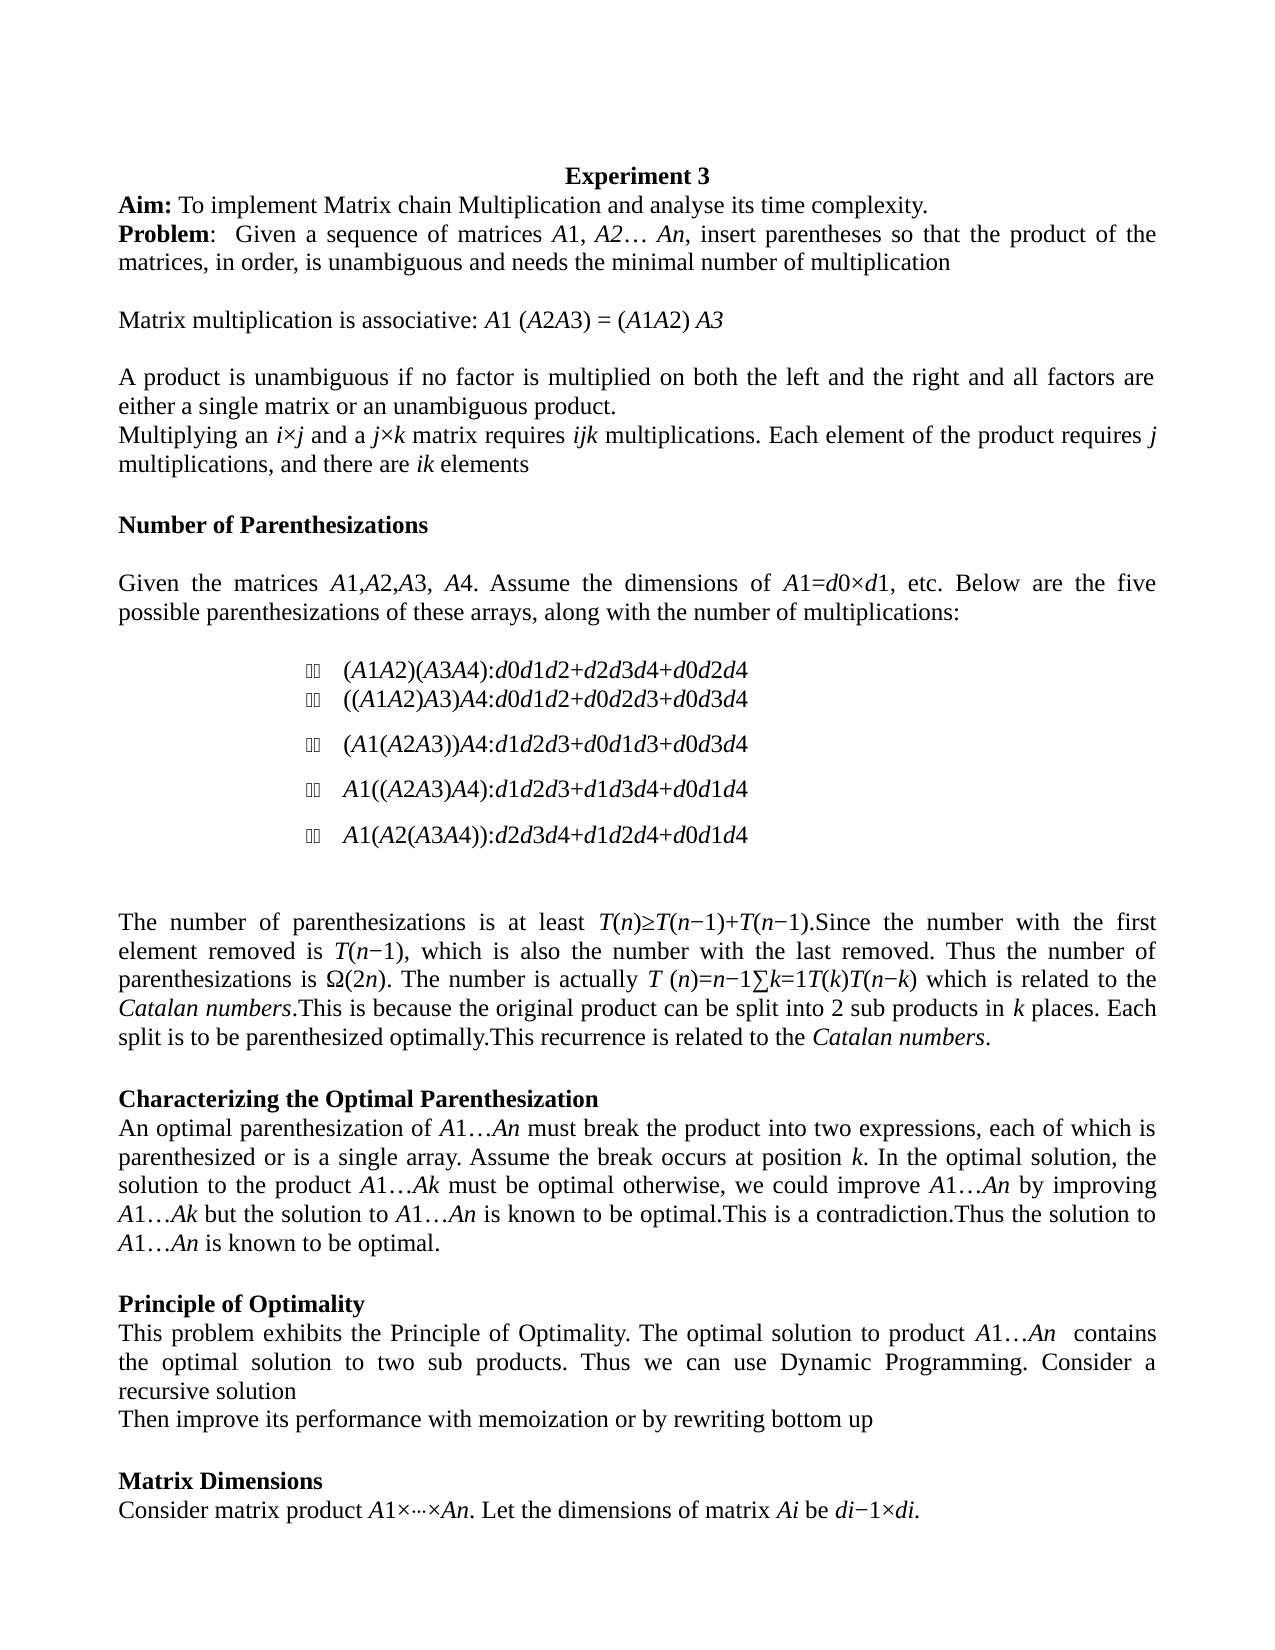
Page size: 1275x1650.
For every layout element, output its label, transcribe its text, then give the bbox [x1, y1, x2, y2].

text Matrix multiplication is associative: A1 (A2A3) = (A1A2) A3 [118, 305, 1157, 334]
list A1(A2(A3A4)):d2d3d4+d1d2d4+d0d1d4 [306, 820, 1157, 849]
text Then improve its performance with memoization or by rewriting bottom up [118, 1404, 1157, 1433]
text A product is unambiguous if no factor is multiplied on both the left and the right and all factors are either a single matrix or an unambiguous product. [118, 362, 1157, 420]
text Consider matrix product A1×⋯×An. Let the dimensions of matrix Ai be di−1×di. [118, 1495, 1157, 1524]
subtitle Matrix Dimensions [118, 1466, 1157, 1495]
text This problem exhibits the Principle of Optimality. The optimal solution to product A1…An contains the optimal solution to two sub products. Thus we can use Dynamic Programming. Consider a recursive solution [118, 1318, 1157, 1404]
list (A1A2)(A3A4):d0d1d2+d2d3d4+d0d2d4 [306, 655, 1157, 684]
list ((A1A2)A3)A4:d0d1d2+d0d2d3+d0d3d4 [306, 684, 1157, 712]
text Problem: Given a sequence of matrices A1, A2… An, insert parentheses so that the product of the matrices, in order, is unambiguous and needs the minimal number of multiplication [118, 219, 1157, 276]
text An optimal parenthesization of A1…An must break the product into two expressions, each of which is parenthesized or is a single array. Assume the break occurs at position k. In the optimal solution, the solution to the product A1…Ak must be optimal otherwise, we could improve A1…An by improving A1…Ak but the solution to A1…An is known to be optimal.This is a contradiction.Thus the solution to A1…An is known to be optimal. [118, 1113, 1157, 1257]
subtitle Principle of Optimality [118, 1289, 1157, 1318]
text The number of parenthesizations is at least T(n)≥T(n−1)+T(n−1).Since the number with the first element removed is T(n−1), which is also the number with the last removed. Thus the number of parenthesizations is Ω(2n). The number is actually T (n)=n−1∑k=1T(k)T(n−k) which is related to the Catalan numbers.This is because the original product can be split into 2 sub products in k places. Each split is to be parenthesized optimally.This recurrence is related to the Catalan numbers. [118, 907, 1157, 1051]
text Aim: To implement Matrix chain Multiplication and analyse its time complexity. [118, 190, 1157, 219]
text Given the matrices A1,A2,A3, A4. Assume the dimensions of A1=d0×d1, etc. Below are the five possible parenthesizations of these arrays, along with the number of multiplications: [118, 568, 1157, 626]
subtitle Number of Parenthesizations [118, 510, 1157, 539]
subtitle Characterizing the Optimal Parenthesization [118, 1084, 1157, 1113]
list A1((A2A3)A4):d1d2d3+d1d3d4+d0d1d4 [306, 774, 1157, 803]
list (A1(A2A3))A4:d1d2d3+d0d1d3+d0d3d4 [306, 729, 1157, 758]
text Experiment 3 [118, 161, 1157, 190]
text Multiplying an i×j and a j×k matrix requires ijk multiplications. Each element of the product requires j multiplications, and there are ik elements [118, 420, 1157, 477]
